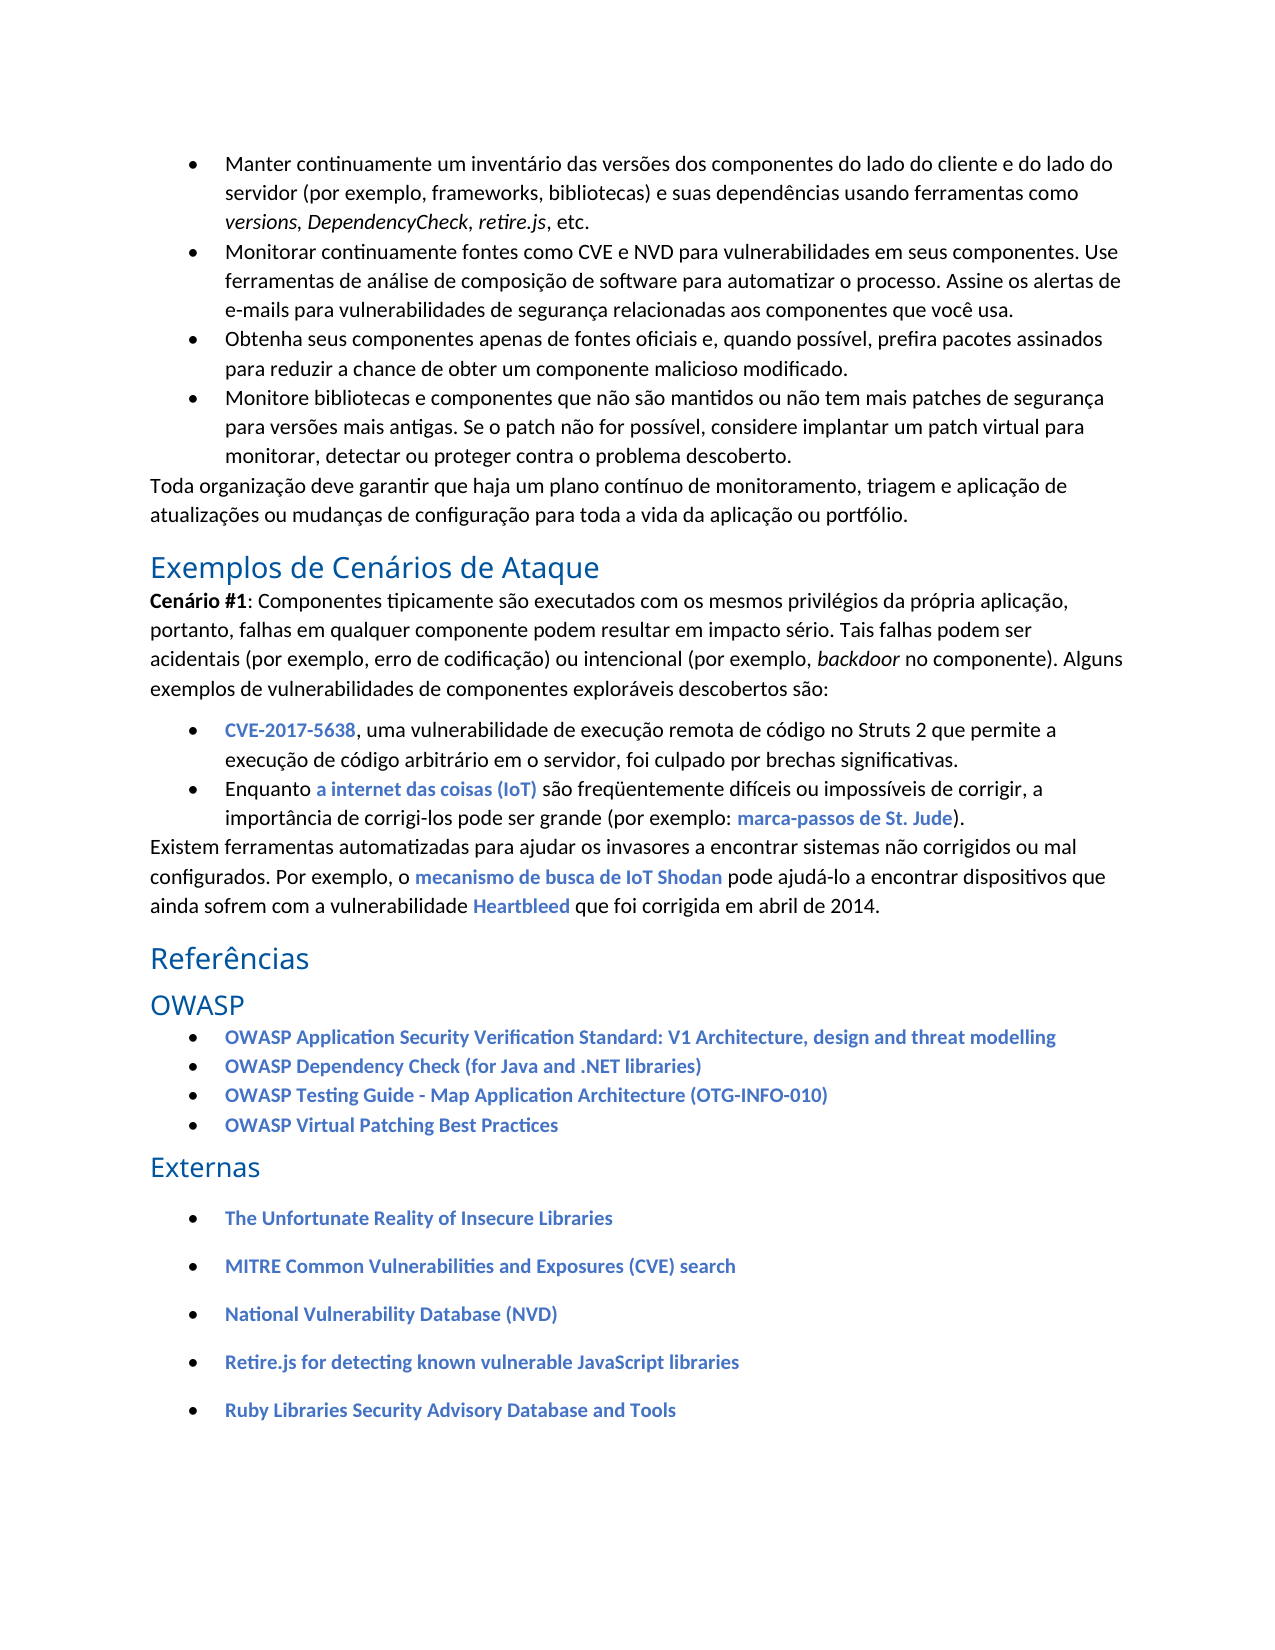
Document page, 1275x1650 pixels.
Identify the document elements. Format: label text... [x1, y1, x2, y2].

list OWASP Application Security Verification Standard: V1 Architecture, design and threat modelling [187, 1023, 1125, 1049]
text Cenário #1: Componentes tipicamente são executados com os mesmos privilégios da própria aplicação, portanto, falhas em qualquer componente podem resultar em impacto sério. Tais falhas podem ser acidentais (por exemplo, erro de codificação) ou intencional (por exemplo, backdoor no componente). Alguns exemplos de vulnerabilidades de componentes exploráveis descobertos são: [150, 587, 1125, 701]
text Toda organização deve garantir que haja um plano contínuo de monitoramento, triagem e aplicação de atualizações ou mudanças de configuração para toda a vida da aplicação ou portfólio. [150, 472, 1125, 528]
list The Unfortunate Reality of Insecure Libraries [187, 1204, 1125, 1231]
list Retire.js for detecting known vulnerable JavaScript libraries [187, 1348, 1125, 1375]
list Ruby Libraries Security Advisory Database and Tools [187, 1396, 1125, 1423]
subtitle Referências [150, 938, 1125, 978]
text Existem ferramentas automatizadas para ajudar os invasores a encontrar sistemas não corrigidos ou mal configurados. Por exemplo, o mecanismo de busca de IoT Shodan pode ajudá-lo a encontrar dispositivos que ainda sofrem com a vulnerabilidade Heartbleed que foi corrigida em abril de 2014. [150, 833, 1125, 919]
list MITRE Common Vulnerabilities and Exposures (CVE) search [187, 1252, 1125, 1279]
list CVE-2017-5638, uma vulnerabilidade de execução remota de código no Struts 2 que permite a execução de código arbitrário em o servidor, foi culpado por brechas significativas. [187, 716, 1125, 772]
list OWASP Dependency Check (for Java and .NET libraries) [187, 1052, 1125, 1079]
list Manter continuamente um inventário das versões dos componentes do lado do cliente e do lado do servidor (por exemplo, frameworks, bibliotecas) e suas dependências usando ferramentas como versions, DependencyCheck, retire.js, etc. [187, 150, 1125, 235]
subtitle OWASP [150, 986, 1125, 1023]
subtitle Exemplos de Cenários de Ataque [150, 547, 1125, 587]
list Monitorar continuamente fontes como CVE e NVD para vulnerabilidades em seus componentes. Use ferramentas de análise de composição de software para automatizar o processo. Assine os alertas de e-mails para vulnerabilidades de segurança relacionadas aos componentes que você usa. [187, 238, 1125, 323]
list Monitore bibliotecas e componentes que não são mantidos ou não tem mais patches de segurança para versões mais antigas. Se o patch não for possível, considere implantar um patch virtual para monitorar, detectar ou proteger contra o problema descoberto. [187, 384, 1125, 469]
list Enquanto a internet das coisas (IoT) são freqüentemente difíceis ou impossíveis de corrigir, a importância de corrigi-los pode ser grande (por exemplo: marca-passos de St. Jude). [187, 775, 1125, 831]
list OWASP Virtual Patching Best Practices [187, 1111, 1125, 1137]
subtitle Externas [150, 1148, 1125, 1185]
list National Vulnerability Database (NVD) [187, 1300, 1125, 1327]
list Obtenha seus componentes apenas de fontes oficiais e, quando possível, prefira pacotes assinados para reduzir a chance de obter um componente malicioso modificado. [187, 326, 1125, 382]
list OWASP Testing Guide - Map Application Architecture (OTG-INFO-010) [187, 1081, 1125, 1108]
